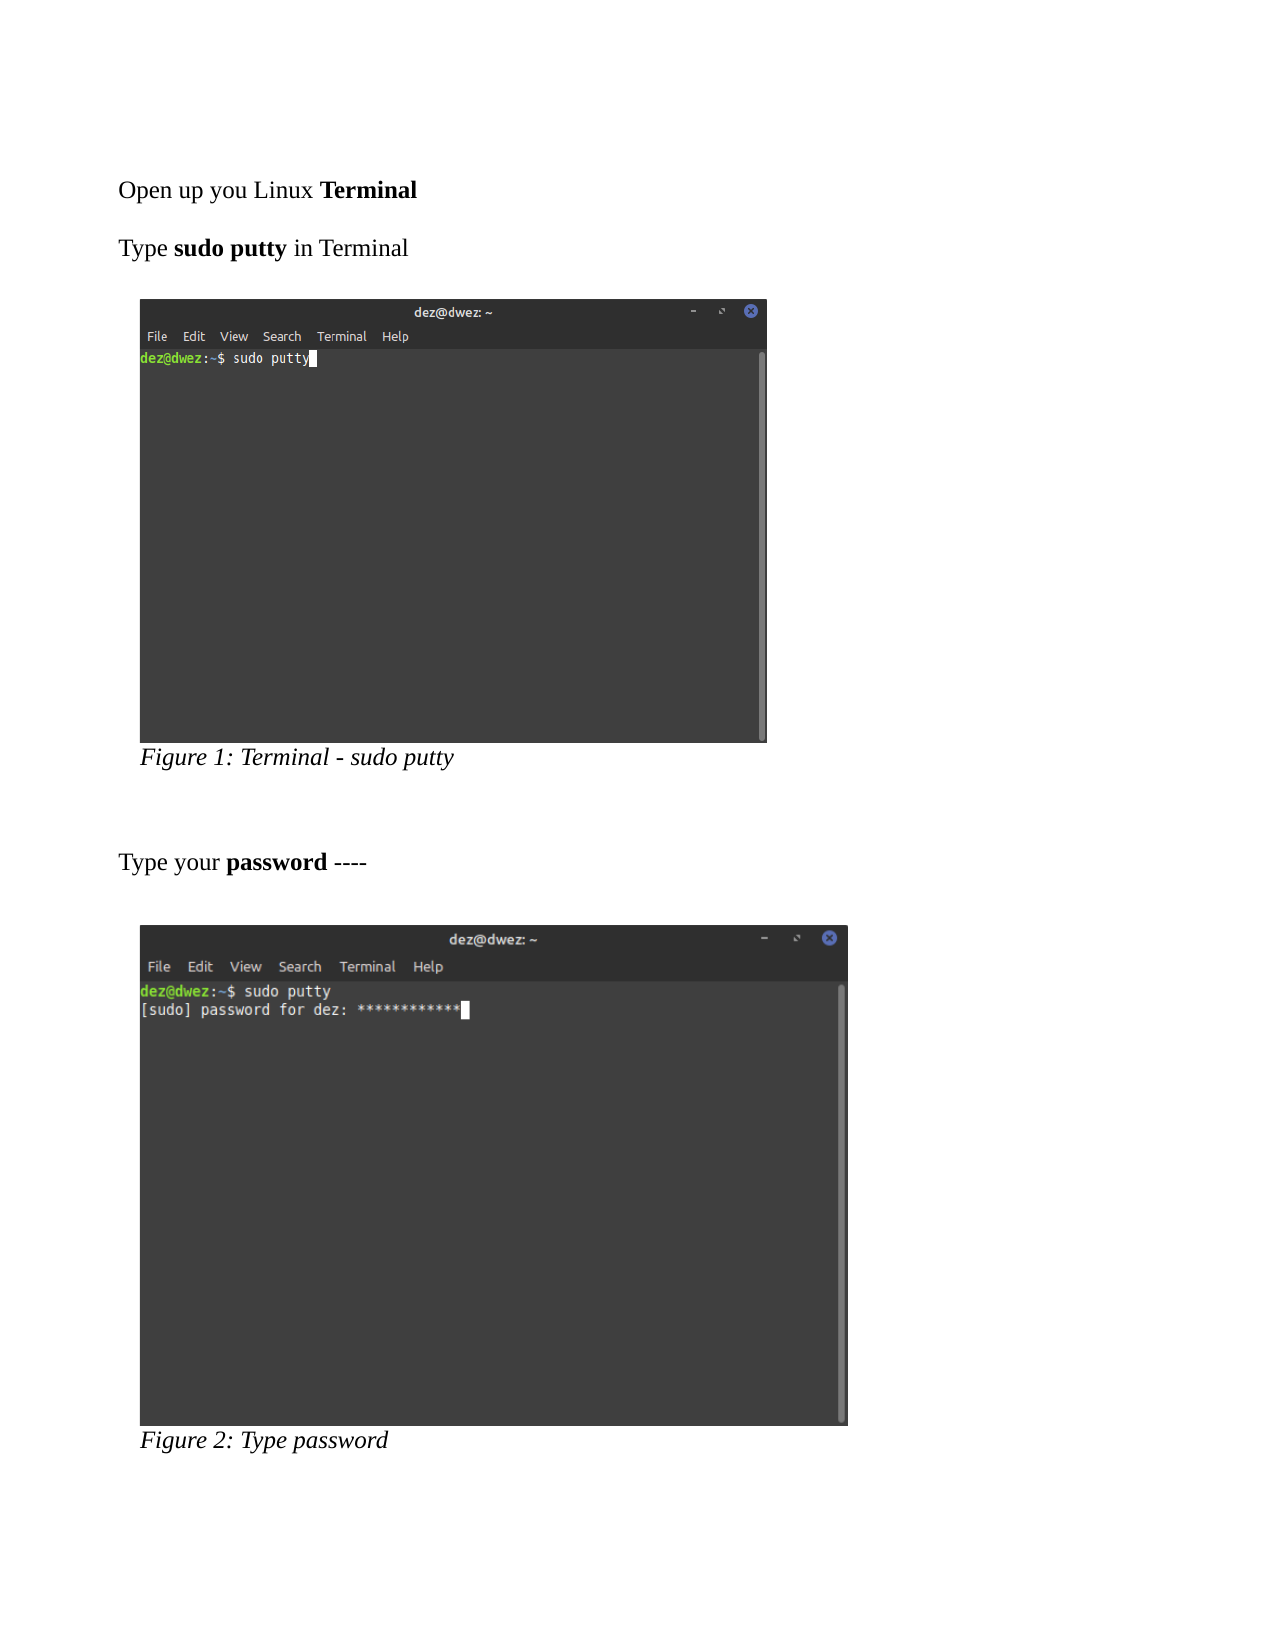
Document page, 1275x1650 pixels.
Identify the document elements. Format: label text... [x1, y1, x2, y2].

picture [139, 925, 848, 1426]
text Open up you Linux Terminal [118, 176, 1157, 204]
text Figure 1: Terminal - sudo putty [140, 743, 767, 771]
picture [139, 299, 767, 743]
text Type your password ---- [118, 847, 1157, 876]
text Figure 2: Type password [140, 1426, 848, 1454]
text Type sudo putty in Terminal [118, 233, 1157, 262]
